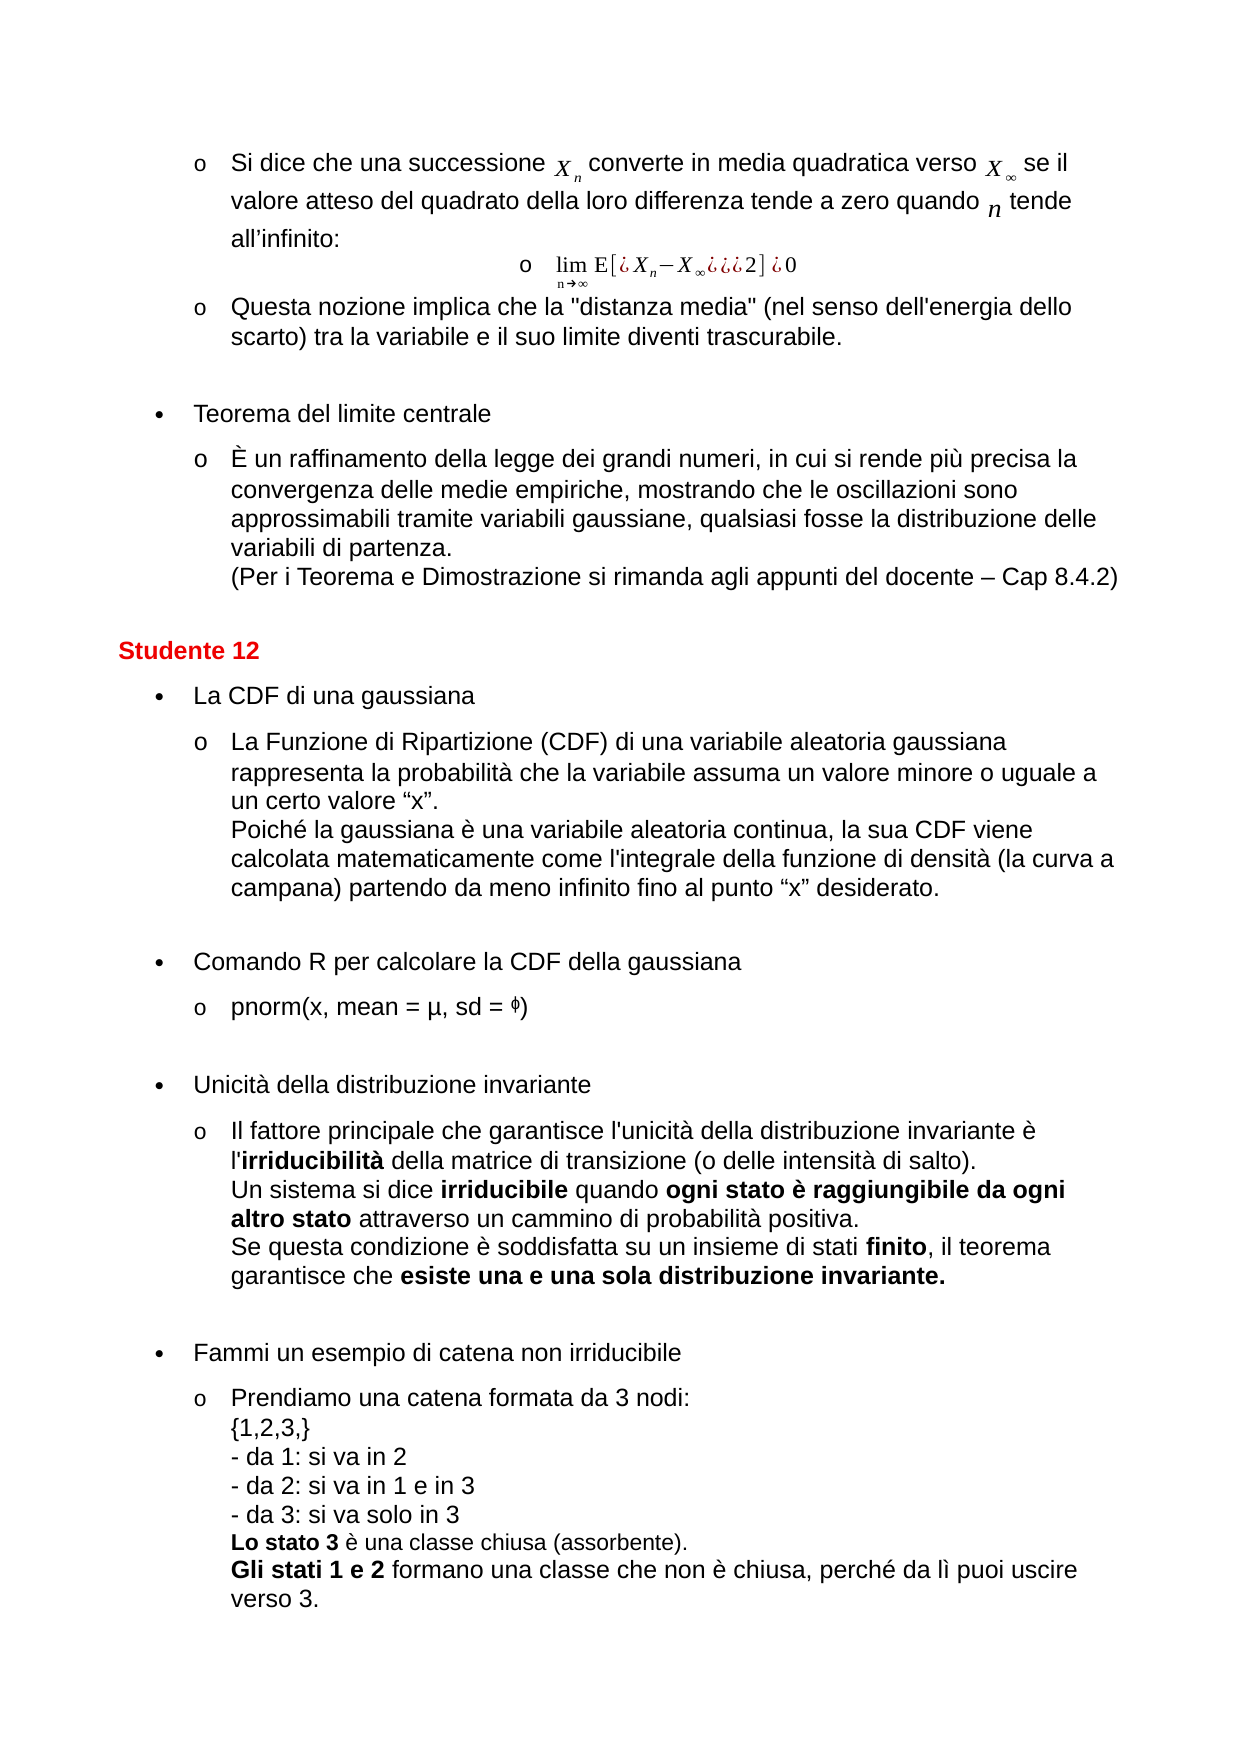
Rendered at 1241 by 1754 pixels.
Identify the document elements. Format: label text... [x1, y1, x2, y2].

list pnorm(x, mean = µ, sd = ᶲ) [193, 992, 1122, 1054]
list Questa nozione implica che la "distanza media" (nel senso dell'energia dello scarto) tra la variabile e il suo limite diventi trascurabile. [193, 292, 1122, 382]
list Si dice che una successione converte in media quadratica verso se il valore atteso del quadrato della loro differenza tende a zero quando tende all’infinito: [193, 148, 1122, 252]
list Unicità della distribuzione invariante [156, 1070, 1122, 1099]
list Fammi un esempio di catena non irriducibile [156, 1338, 1122, 1366]
list Teorema del limite centrale [156, 399, 1122, 428]
list Prendiamo una catena formata da 3 nodi: {1,2,3,} - da 1: si va in 2 - da 2: si va in 1 e in 3 - da 3: si va solo in 3 Lo stato 3 è una classe chiusa (assorbente). Gli stati 1 e 2 formano una classe che non è chiusa, perché da lì puoi uscire verso 3. [193, 1383, 1122, 1612]
list La Funzione di Ripartizione (CDF) di una variabile aleatoria gaussiana rappresenta la probabilità che la variabile assuma un valore minore o uguale a un certo valore “x”. Poiché la gaussiana è una variabile aleatoria continua, la sua CDF viene calcolata matematicamente come l'integrale della funzione di densità (la curva a campana) partendo da meno infinito fino al punto “x” desiderato. [193, 727, 1122, 930]
list Comando R per calcolare la CDF della gaussiana [156, 947, 1122, 975]
list È un raffinamento della legge dei grandi numeri, in cui si rende più precisa la convergenza delle medie empiriche, mostrando che le oscillazioni sono approssimabili tramite variabili gaussiane, qualsiasi fosse la distribuzione delle variabili di partenza. (Per i Teorema e Dimostrazione si rimanda agli appunti del docente – Cap 8.4.2) [193, 444, 1122, 619]
text Studente 12 [118, 636, 1122, 664]
list Il fattore principale che garantisce l'unicità della distribuzione invariante è l'irriducibilità della matrice di transizione (o delle intensità di salto). Un sistema si dice irriducibile quando ogni stato è raggiungibile da ogni altro stato attraverso un cammino di probabilità positiva. Se questa condizione è soddisfatta su un insieme di stati finito, il teorema garantisce che esiste una e una sola distribuzione invariante. [193, 1116, 1122, 1321]
list La CDF di una gaussiana [156, 681, 1122, 710]
